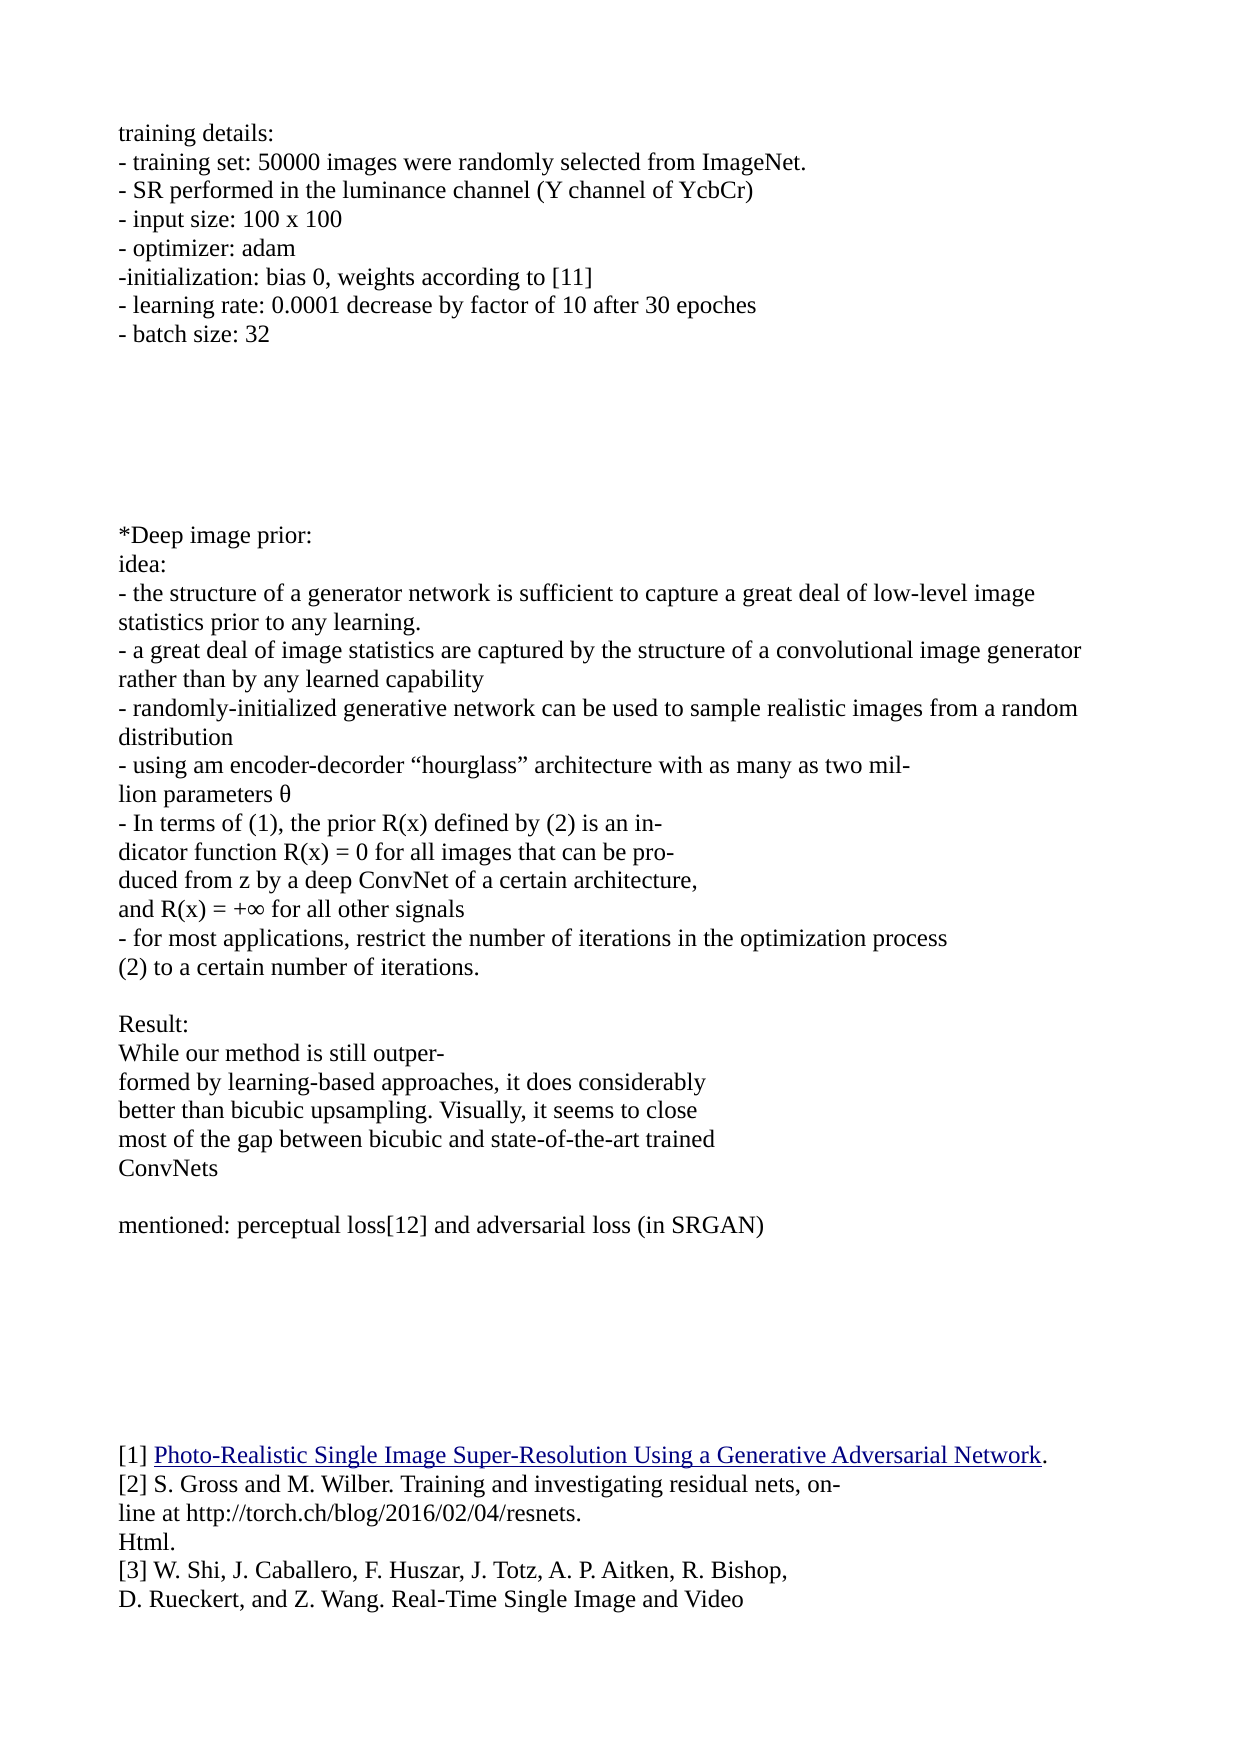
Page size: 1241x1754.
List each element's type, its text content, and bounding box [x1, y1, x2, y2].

text dicator function R(x) = 0 for all images that can be pro- [118, 837, 1122, 866]
text (2) to a certain number of iterations. [118, 952, 1122, 981]
text line at http://torch.ch/blog/2016/02/04/resnets. [118, 1498, 1122, 1527]
text Result: [118, 1009, 1122, 1038]
text mentioned: perceptual loss[12] and adversarial loss (in SRGAN) [118, 1211, 1122, 1239]
text D. Rueckert, and Z. Wang. Real-Time Single Image and Video [118, 1584, 1122, 1613]
text and R(x) = +∞ for all other signals [118, 894, 1122, 923]
text ConvNets [118, 1153, 1122, 1182]
text [3] W. Shi, J. Caballero, F. Huszar, J. Totz, A. P. Aitken, R. Bishop, [118, 1556, 1122, 1584]
text lion parameters θ [118, 779, 1122, 808]
text better than bicubic upsampling. Visually, it seems to close [118, 1096, 1122, 1124]
text formed by learning-based approaches, it does considerably [118, 1067, 1122, 1096]
text - optimizer: adam [118, 233, 1122, 262]
text - for most applications, restrict the number of iterations in the optimization process [118, 923, 1122, 952]
text [2] S. Gross and M. Wilber. Training and investigating residual nets, on- [118, 1469, 1122, 1498]
text - training set: 50000 images were randomly selected from ImageNet. [118, 147, 1122, 176]
text - In terms of (1), the prior R(x) defined by (2) is an in- [118, 808, 1122, 837]
text - randomly-initialized generative network can be used to sample realistic images from a random distribution [118, 693, 1122, 751]
text *Deep image prior: [118, 521, 1122, 549]
text While our method is still outper- [118, 1038, 1122, 1067]
text training details: [118, 118, 1122, 147]
text - batch size: 32 [118, 319, 1122, 348]
text idea: [118, 549, 1122, 578]
text -initialization: bias 0, weights according to [11] [118, 262, 1122, 291]
text Html. [118, 1527, 1122, 1556]
text duced from z by a deep ConvNet of a certain architecture, [118, 866, 1122, 894]
text - input size: 100 x 100 [118, 204, 1122, 233]
text - a great deal of image statistics are captured by the structure of a convolutional image generator rather than by any learned capability [118, 636, 1122, 693]
text - SR performed in the luminance channel (Y channel of YcbCr) [118, 176, 1122, 204]
text - the structure of a generator network is sufficient to capture a great deal of low-level image statistics prior to any learning. [118, 578, 1122, 636]
text [1] Photo-Realistic Single Image Super-Resolution Using a Generative Adversarial Network. [118, 1441, 1122, 1469]
text most of the gap between bicubic and state-of-the-art trained [118, 1124, 1122, 1153]
text - using am encoder-decorder “hourglass” architecture with as many as two mil- [118, 751, 1122, 779]
text - learning rate: 0.0001 decrease by factor of 10 after 30 epoches [118, 291, 1122, 319]
